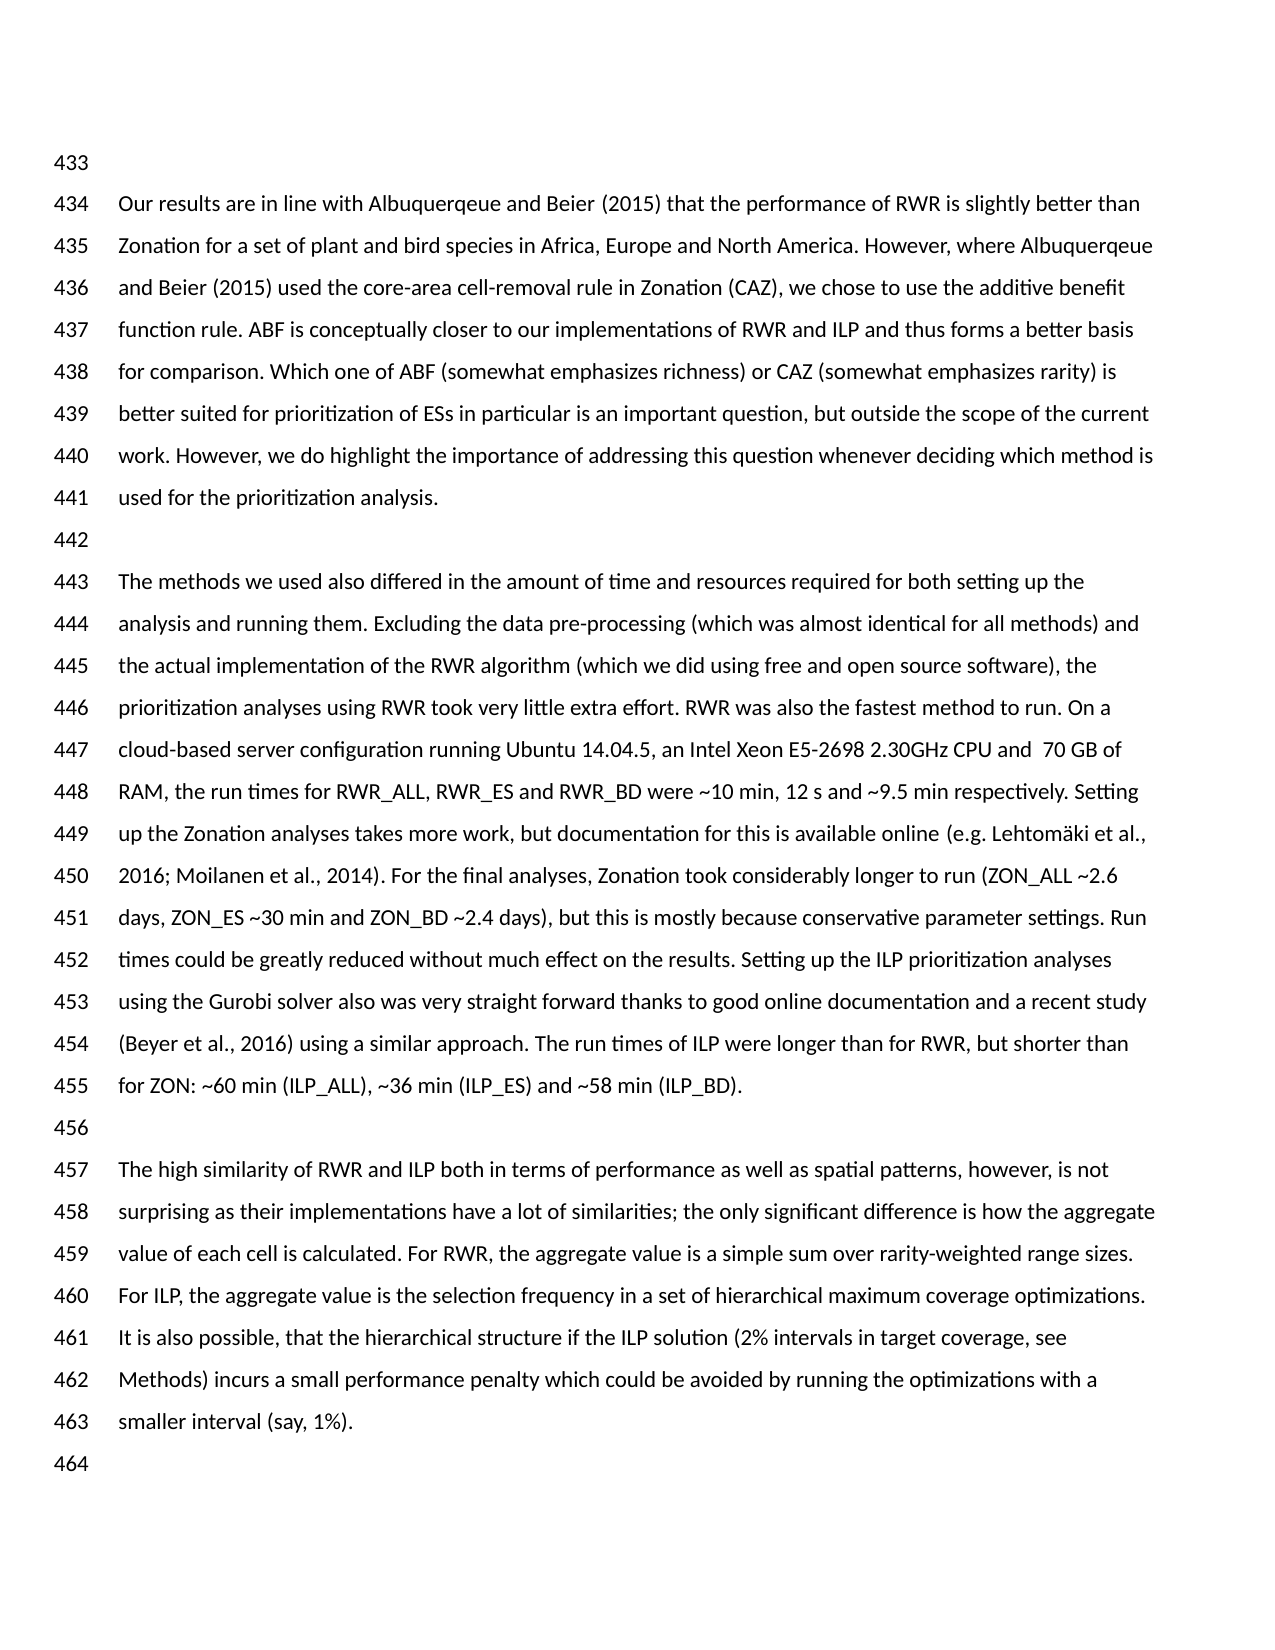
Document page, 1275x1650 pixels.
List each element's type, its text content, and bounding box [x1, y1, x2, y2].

text The methods we used also differed in the amount of time and resources required for both setting up the analysis and running them. Excluding the data pre-processing (which was almost identical for all methods) and the actual implementation of the RWR algorithm (which we did using free and open source software), the prioritization analyses using RWR took very little extra effort. RWR was also the fastest method to run. On a cloud-based server configuration running Ubuntu 14.04.5, an Intel Xeon E5-2698 2.30GHz CPU and 70 GB of RAM, the run times for RWR_ALL, RWR_ES and RWR_BD were ~10 min, 12 s and ~9.5 min respectively. Setting up the Zonation analyses takes more work, but documentation for this is available online (e.g. Lehtomäki et al., 2016; Moilanen et al., 2014). For the final analyses, Zonation took considerably longer to run (ZON_ALL ~2.6 days⁠, ZON_ES ~30 min and ZON_BD ~2.4 days), but this is mostly because conservative parameter settings. Run times could be greatly reduced without much effect on the results. Setting up the ILP prioritization analyses using the Gurobi solver also was very straight forward thanks to good online documentation and a recent study (Beyer et al., 2016)⁠ using a similar approach. The run times of ILP were longer than for RWR, but shorter than for ZON: ~60 min (ILP_ALL), ~36 min (ILP_ES) and ~58 min (ILP_BD). [118, 567, 1157, 1099]
text The high similarity of RWR and ILP both in terms of performance as well as spatial patterns, however, is not surprising as their implementations have a lot of similarities; the only significant difference is how the aggregate value of each cell is calculated. For RWR, the aggregate value is a simple sum over rarity-weighted range sizes. For ILP, the aggregate value is the selection frequency in a set of hierarchical maximum coverage optimizations. It is also possible, that the hierarchical structure if the ILP solution (2% intervals in target coverage, see Methods) incurs a small performance penalty which could be avoided by running the optimizations with a smaller interval (say, 1%). [118, 1155, 1157, 1435]
text Our results are in line with Albuquerqeue and Beier (2015) that the performance of RWR is slightly better than Zonation for a set of plant and bird species in Africa, Europe and North America. However, where Albuquerqeue and Beier (2015) used the core-area cell-removal rule in Zonation (CAZ), we chose to use the additive benefit function rule. ABF is conceptually closer to our implementations of RWR and ILP and thus forms a better basis for comparison. Which one of ABF (somewhat emphasizes richness) or CAZ (somewhat emphasizes rarity) is better suited for prioritization of ESs in particular is an important question, but outside the scope of the current work. However, we do highlight the importance of addressing this question whenever deciding which method is used for the prioritization analysis. [118, 189, 1157, 511]
